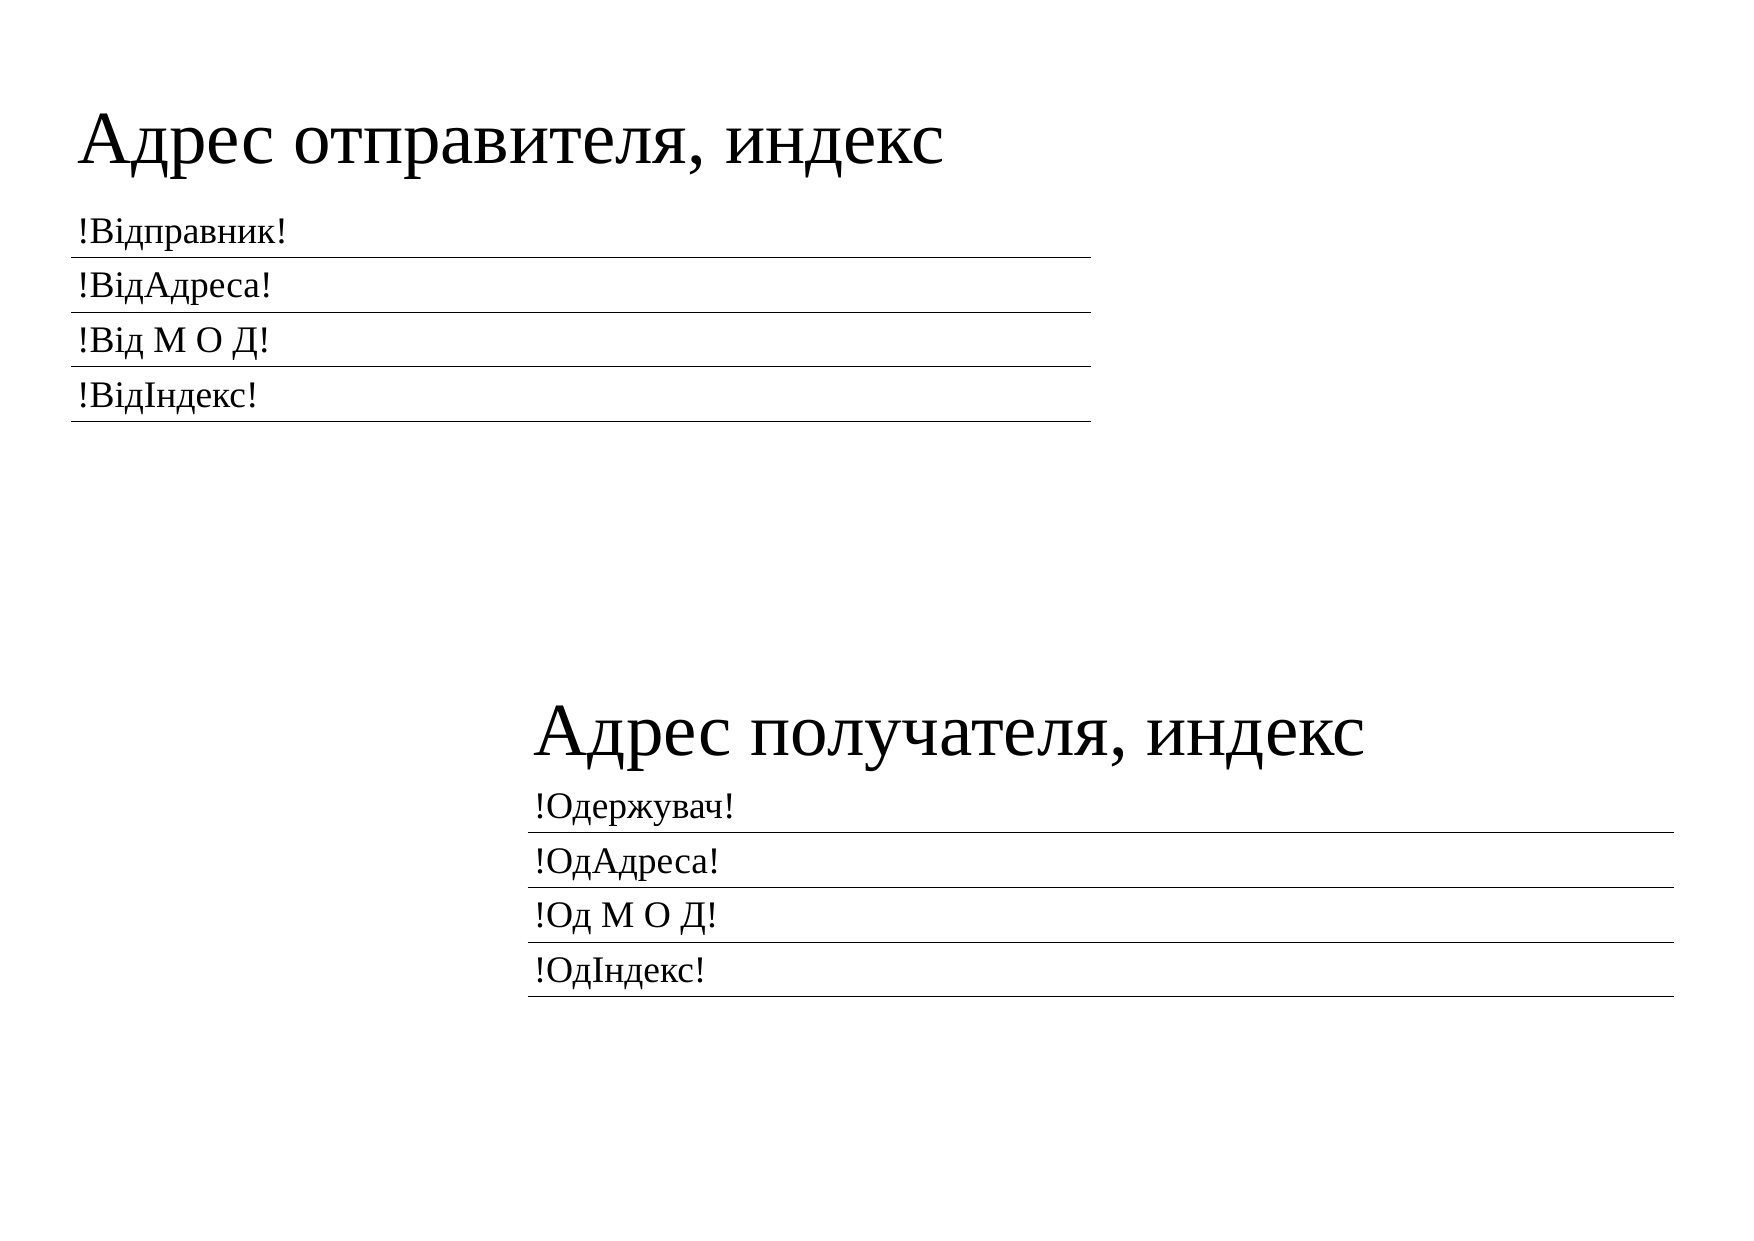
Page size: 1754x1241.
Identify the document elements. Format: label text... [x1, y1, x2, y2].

table_cell !ВідІндекс! [71, 367, 1091, 421]
table_cell !Од М О Д! [528, 888, 1674, 942]
table_cell !ОдІндекс! [528, 943, 1674, 996]
table_cell !Відправник! [71, 203, 1091, 257]
table_cell !ВідАдреса! [71, 258, 1091, 312]
table_cell !Від М О Д! [71, 313, 1091, 366]
table_header Адрес получателя, индекс [528, 680, 1674, 778]
table_header Адрес отправителя, индекс [71, 88, 1091, 202]
table_cell !ОдАдреса! [528, 833, 1674, 887]
table_cell !Одержувач! [528, 778, 1674, 832]
